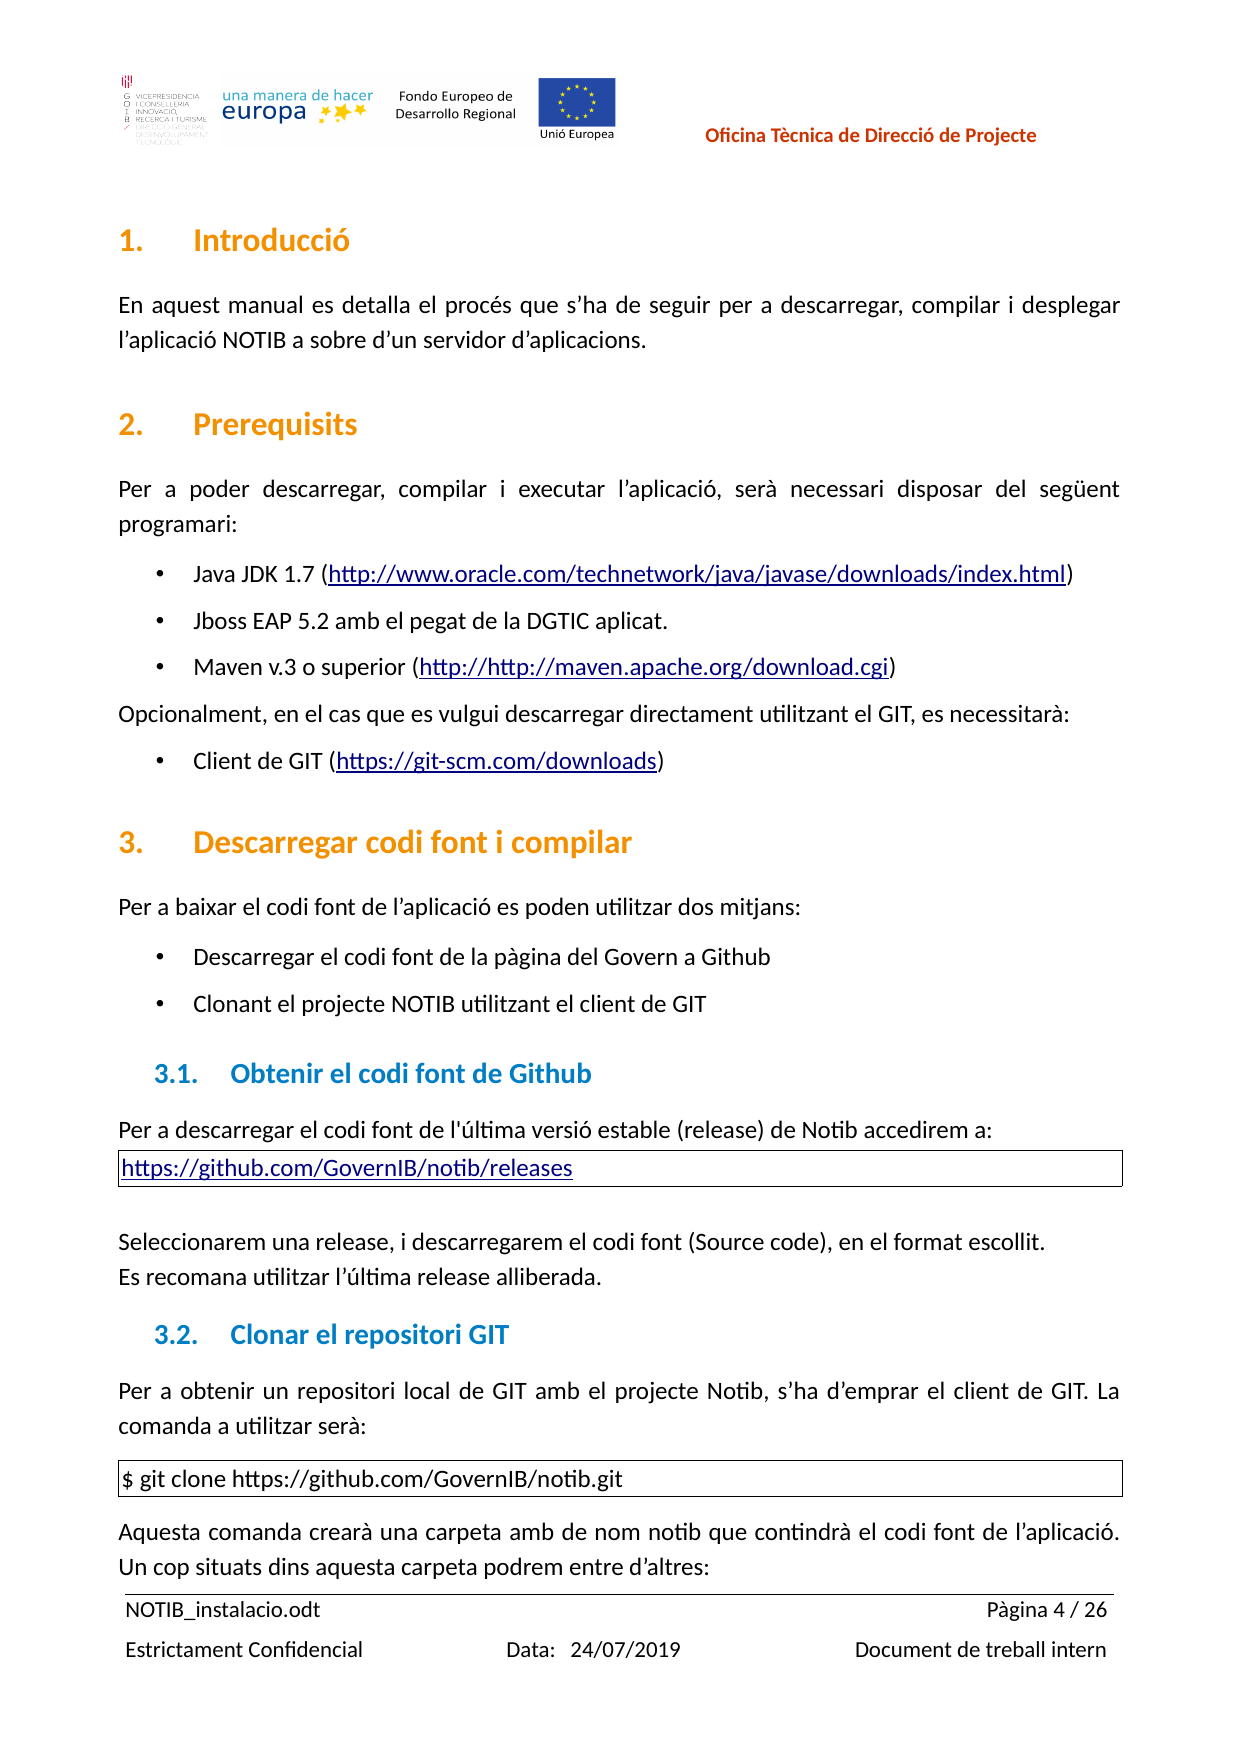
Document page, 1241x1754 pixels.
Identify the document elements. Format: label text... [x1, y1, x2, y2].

list Clonant el projecte NOTIB utilitzant el client de GIT [156, 988, 1122, 1018]
picture [118, 73, 213, 147]
text Es recomana utilitzar l’última release alliberada. [118, 1261, 1122, 1291]
text Aquesta comanda crearà una carpeta amb de nom notib que contindrà el codi font de l’aplicació. Un cop situats dins aquesta carpeta podrem entre d’altres: [118, 1516, 1122, 1581]
text Per a baixar el codi font de l’aplicació es poden utilitzar dos mitjans: [118, 892, 1122, 922]
list Descarregar el codi font de la pàgina del Govern a Github [156, 941, 1122, 972]
list Maven v.3 o superior (http://http://maven.apache.org/download.cgi) [156, 652, 1122, 682]
text Seleccionarem una release, i descarregarem el codi font (Source code), en el format escollit. [118, 1226, 1122, 1256]
list Jboss EAP 5.2 amb el pegat de la DGTIC aplicat. [156, 605, 1122, 635]
text Per a descarregar el codi font de l'última versió estable (release) de Notib accedirem a: [118, 1114, 1122, 1145]
list Java JDK 1.7 (http://www.oracle.com/technetwork/java/javase/downloads/index.html) [156, 558, 1122, 588]
subtitle Descarregar codi font i compilar [118, 821, 1122, 862]
subtitle Obtenir el codi font de Github [153, 1055, 1122, 1091]
text Opcionalment, en el cas que es vulgui descarregar directament utilitzant el GIT, es necessitarà: [118, 698, 1122, 729]
list Client de GIT (https://git-scm.com/downloads) [156, 745, 1122, 776]
text En aquest manual es detalla el procés que s’ha de seguir per a descarregar, compilar i desplegar l’aplicació NOTIB a sobre d’un servidor d’aplicacions. [118, 289, 1122, 355]
text Per a poder descarregar, compilar i executar l’aplicació, serà necessari disposar del següent programari: [118, 473, 1122, 539]
subtitle Clonar el repositori GIT [153, 1316, 1122, 1352]
text https://github.com/GovernIB/notib/releases [119, 1151, 1122, 1186]
picture [219, 73, 621, 147]
subtitle Introducció [118, 219, 1122, 260]
text $ git clone https://github.com/GovernIB/notib.git [119, 1461, 1122, 1496]
text Per a obtenir un repositori local de GIT amb el projecte Notib, s’ha d’emprar el client de GIT. La comanda a utilitzar serà: [118, 1376, 1122, 1441]
subtitle Prerequisits [118, 403, 1122, 444]
